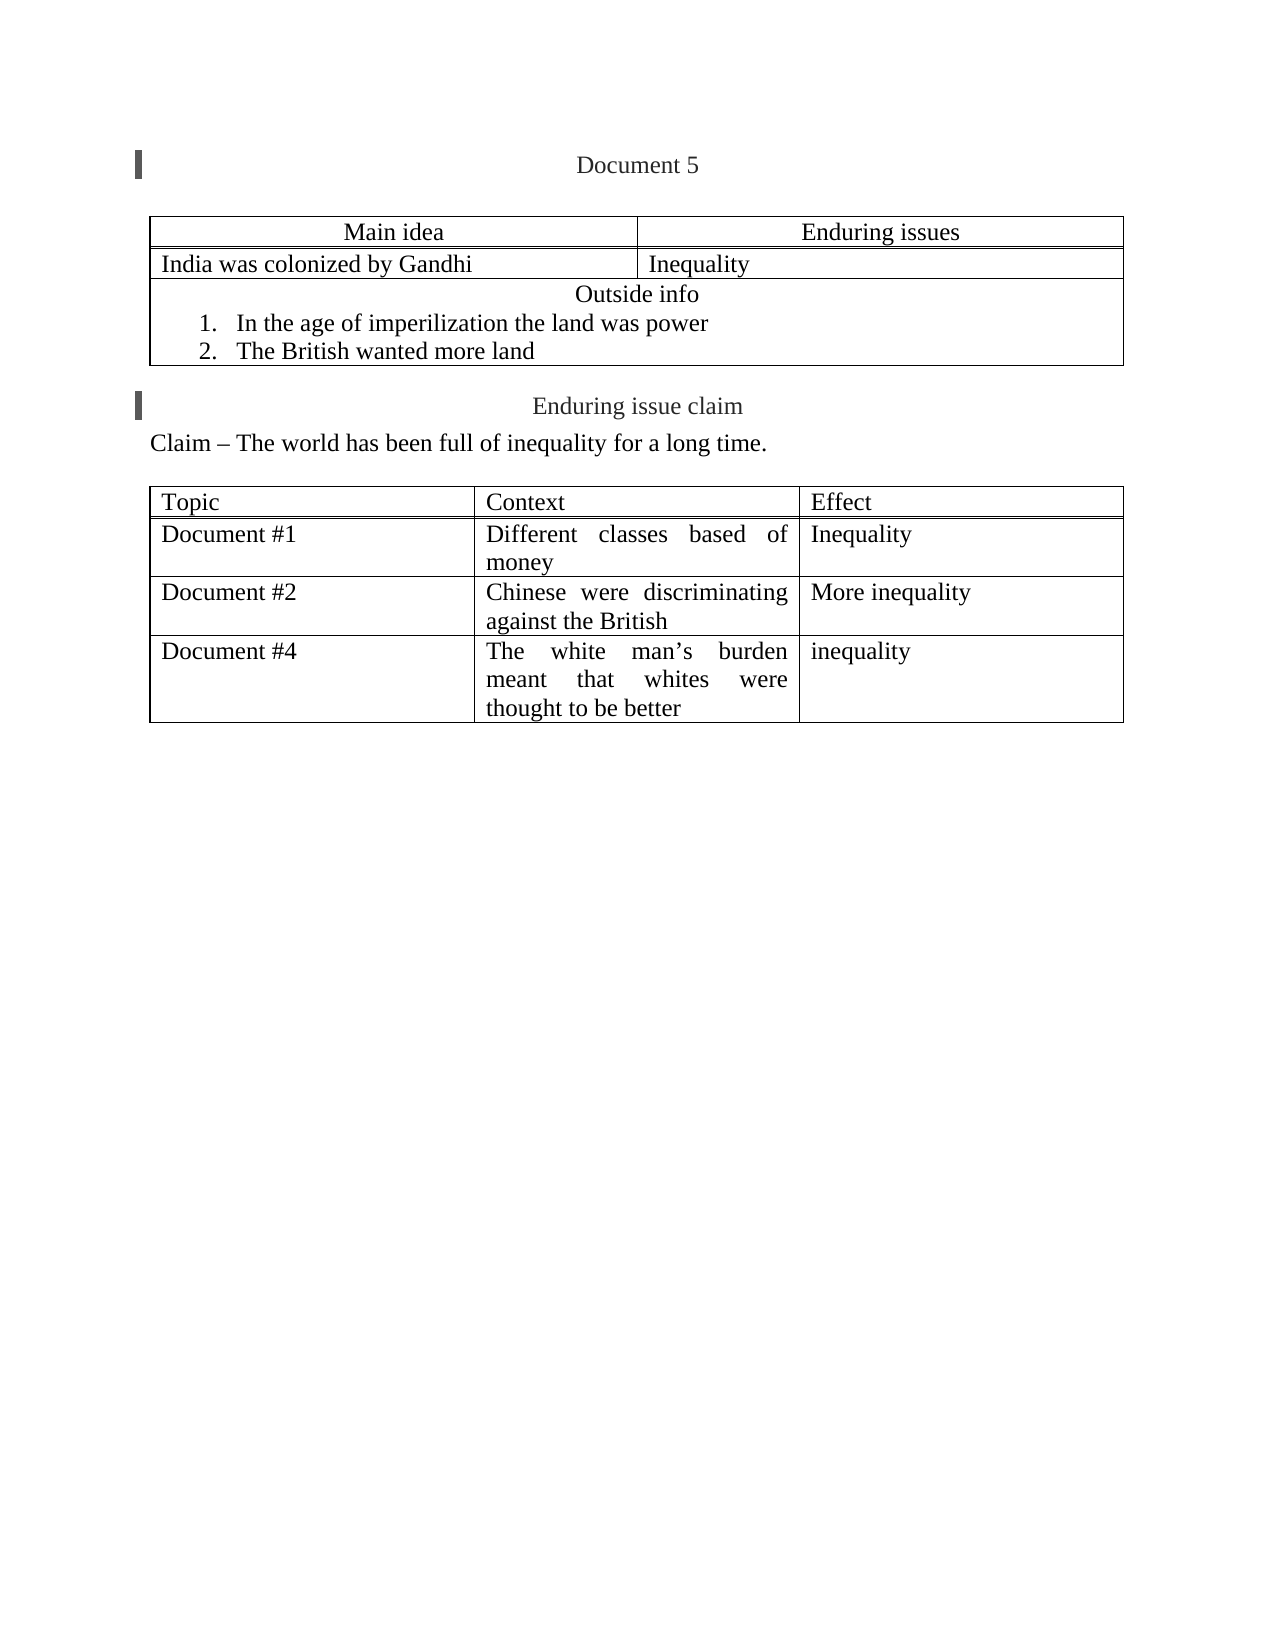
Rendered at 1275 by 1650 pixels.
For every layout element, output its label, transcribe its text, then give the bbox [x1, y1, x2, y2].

table_cell More inequality [800, 577, 1123, 635]
table_cell inequality [800, 636, 1123, 722]
table_cell Document #1 [151, 519, 474, 576]
table_cell The white man’s burden meant that whites were thought to be better [475, 636, 799, 722]
table_header Main idea [151, 217, 637, 246]
subtitle Enduring issue claim [142, 391, 1125, 420]
table_cell Outside info In the age of imperilization the land was power The British wanted more land [151, 279, 1123, 365]
table_cell Inequality [638, 249, 1123, 278]
table_cell Document #2 [151, 577, 474, 635]
table_header Topic [151, 487, 474, 516]
text Claim – The world has been full of inequality for a long time. [150, 428, 1125, 457]
table_cell Document #4 [151, 636, 474, 722]
table_cell Different classes based of money [475, 519, 799, 576]
table_header Effect [800, 487, 1123, 516]
table_cell Inequality [800, 519, 1123, 576]
table_header Context [475, 487, 799, 516]
subtitle Document 5 [150, 150, 1125, 179]
table_cell Chinese were discriminating against the British [475, 577, 799, 635]
table_header Enduring issues [638, 217, 1123, 246]
table_cell India was colonized by Gandhi [151, 249, 637, 278]
